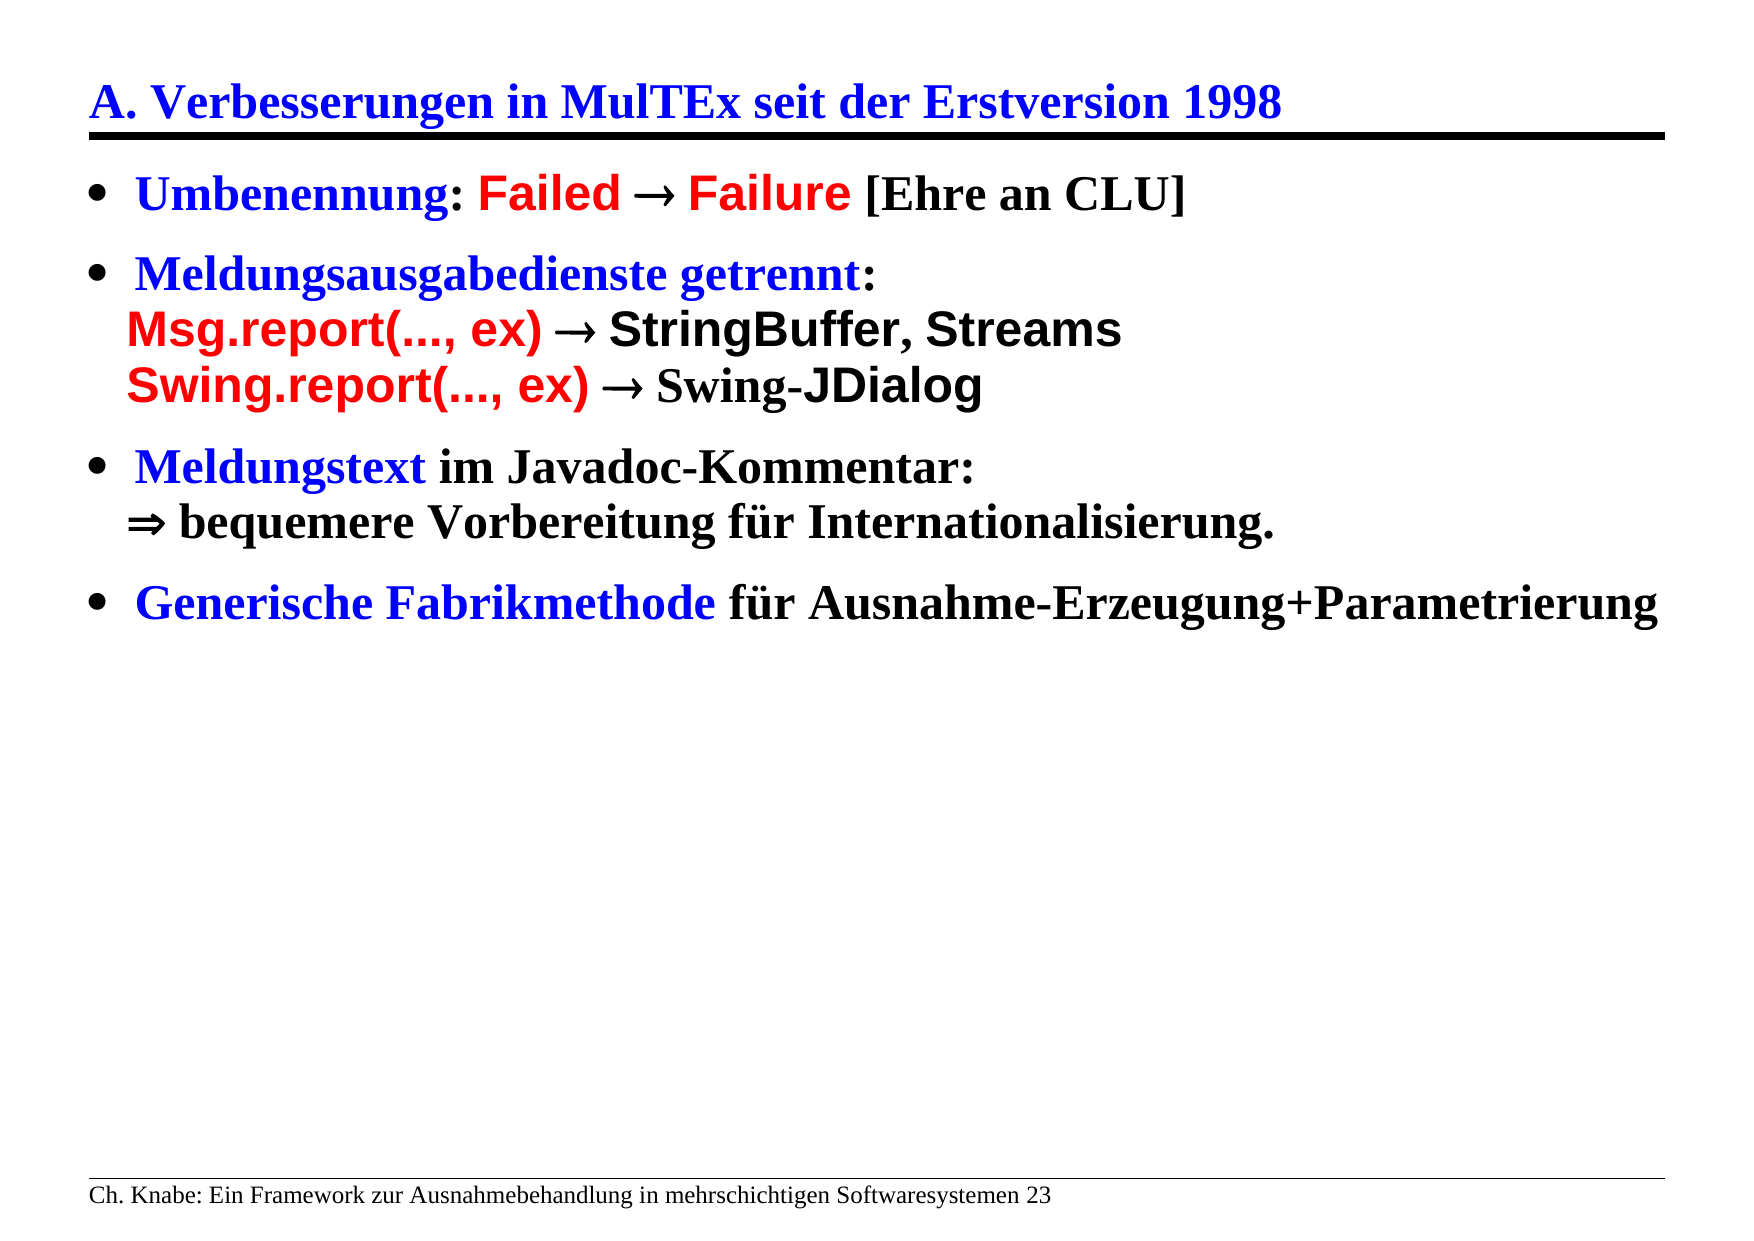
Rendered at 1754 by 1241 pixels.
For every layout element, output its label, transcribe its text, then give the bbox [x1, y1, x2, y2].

text Meldungstext im Javadoc-Kommentar:  bequemere Vorbereitung für Internationalisierung. [89, 439, 1665, 549]
text Generische Fabrikmethode für Ausnahme-Erzeugung+Parametrierung [89, 574, 1665, 630]
text Meldungsausgabedienste getrennt: Msg.report(..., ex)  StringBuffer, Streams Swing.report(..., ex)  Swing-JDialog [89, 246, 1665, 414]
text A. Verbesserungen in MulTEx seit der Erstversion 1998 [89, 74, 1665, 132]
text Umbenennung: Failed  Failure [Ehre an CLU] [89, 165, 1665, 221]
